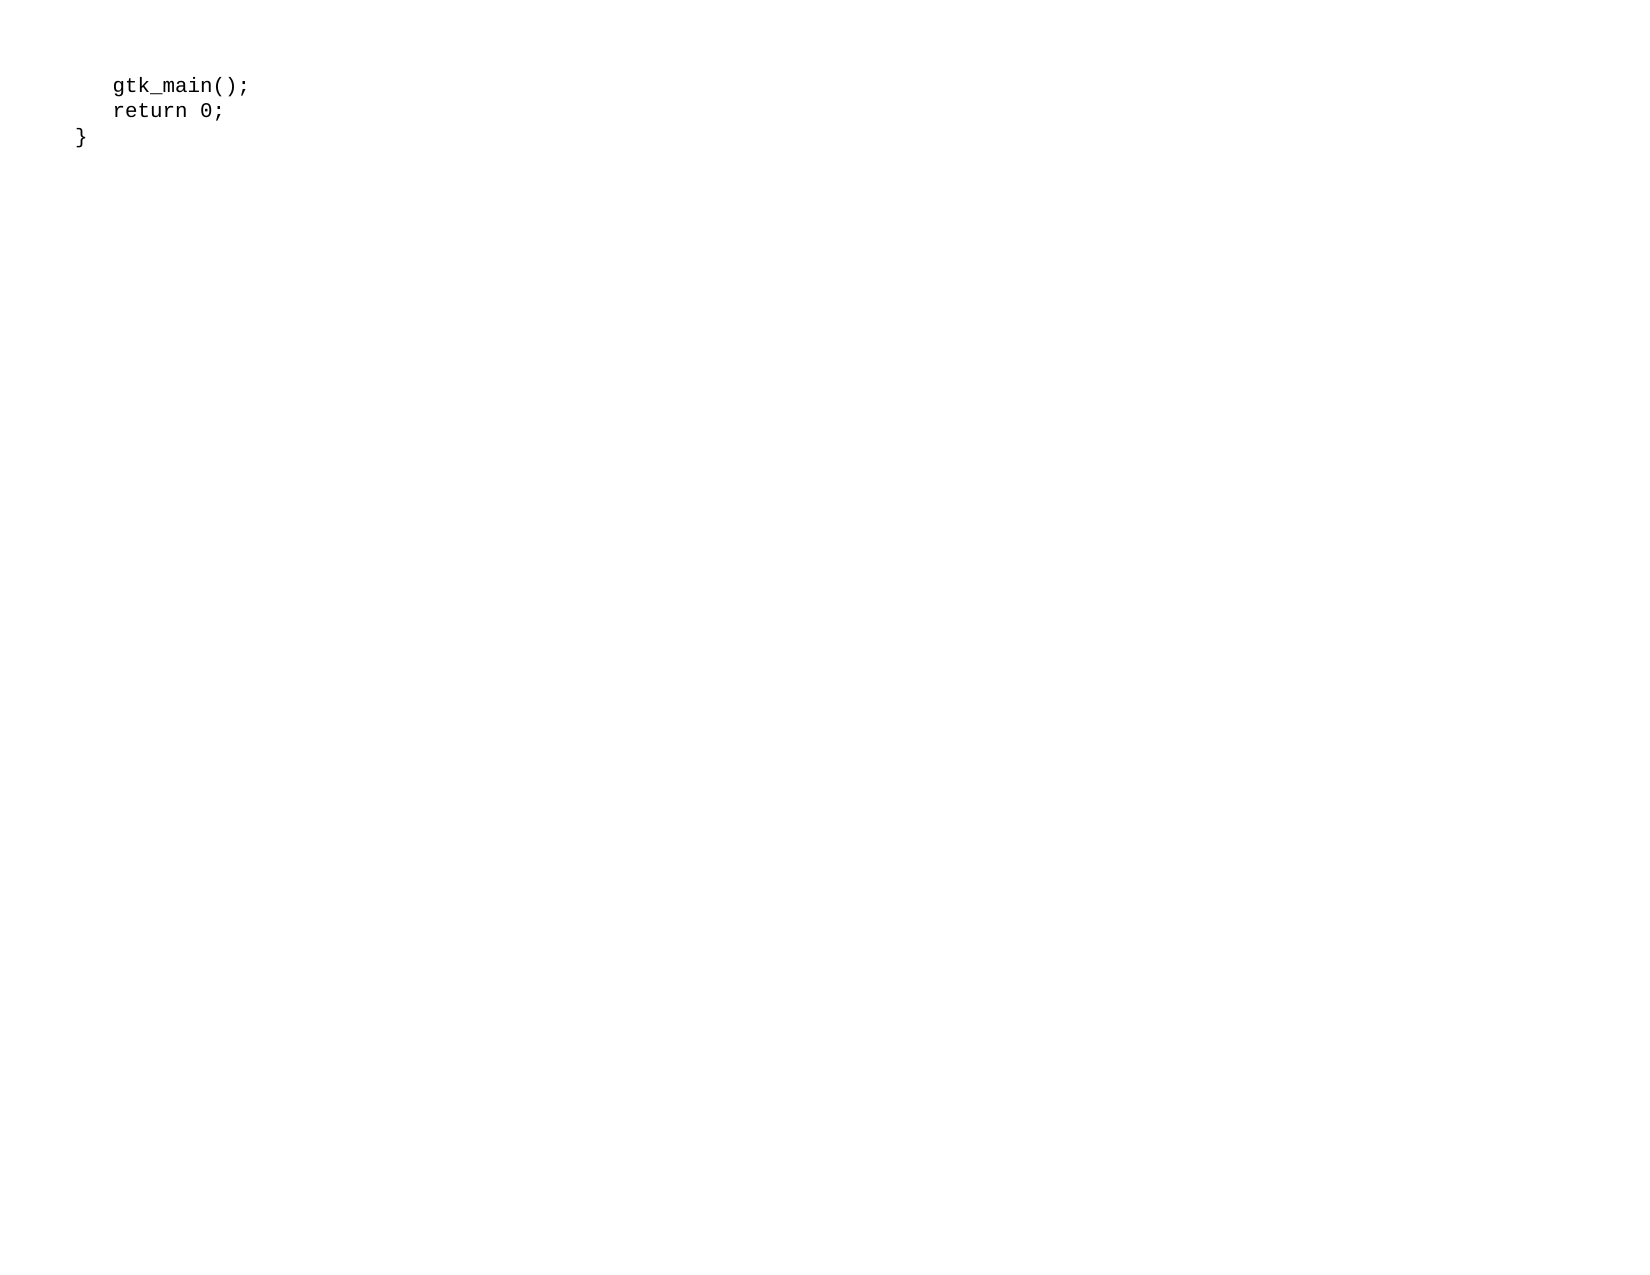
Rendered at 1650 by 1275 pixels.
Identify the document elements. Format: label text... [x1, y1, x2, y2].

text return 0; [75, 101, 1575, 124]
text } [75, 126, 1575, 150]
text gtk_main(); [75, 75, 1575, 99]
